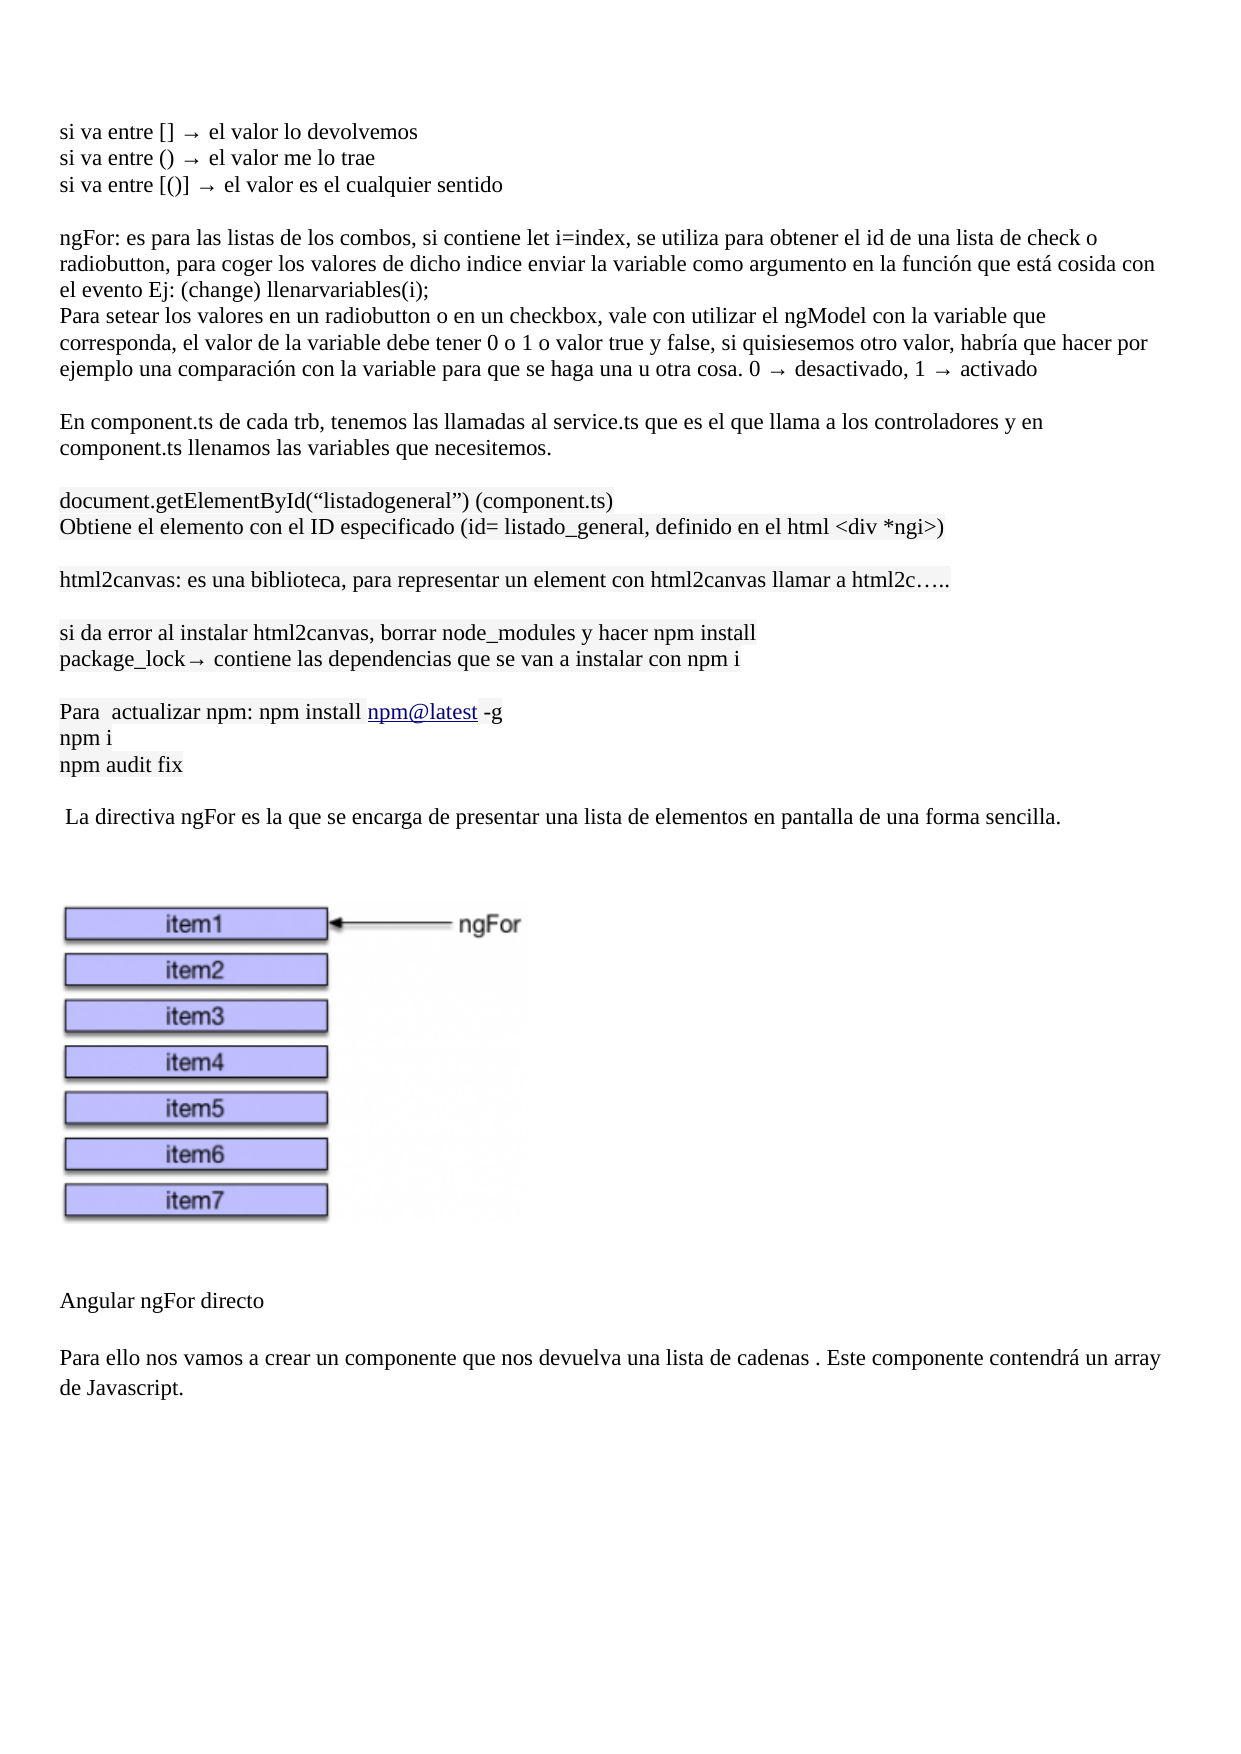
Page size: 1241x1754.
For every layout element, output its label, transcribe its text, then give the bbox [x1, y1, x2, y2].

text La directiva ngFor es la que se encarga de presentar una lista de elementos en pantalla de una forma sencilla. [59, 803, 1170, 830]
text si va entre () → el valor me lo trae [59, 144, 1170, 171]
text Para actualizar npm: npm install npm@latest -g [59, 698, 1170, 724]
text npm i [59, 724, 1170, 751]
text si va entre [()] → el valor es el cualquier sentido [59, 171, 1170, 197]
picture [59, 900, 529, 1224]
text document.getElementById(“listadogeneral”) (component.ts) [59, 487, 1170, 513]
text Para ello nos vamos a crear un componente que nos devuelva una lista de cadenas . Este componente contendrá un array de Javascript. [59, 1344, 1170, 1400]
text En component.ts de cada trb, tenemos las llamadas al service.ts que es el que llama a los controladores y en component.ts llenamos las variables que necesitemos. [59, 408, 1170, 461]
text si da error al instalar html2canvas, borrar node_modules y hacer npm install [59, 619, 1170, 645]
text package_lock→ contiene las dependencias que se van a instalar con npm i [59, 645, 1170, 672]
subtitle Angular ngFor directo [59, 1287, 1170, 1313]
text npm audit fix [59, 751, 1170, 777]
text html2canvas: es una biblioteca, para representar un element con html2canvas llamar a html2c….. [59, 566, 1170, 592]
text si va entre [] → el valor lo devolvemos [59, 118, 1170, 144]
text Para setear los valores en un radiobutton o en un checkbox, vale con utilizar el ngModel con la variable que corresponda, el valor de la variable debe tener 0 o 1 o valor true y false, si quisiesemos otro valor, habría que hacer por ejemplo una comparación con la variable para que se haga una u otra cosa. 0 → desactivado, 1 → activado [59, 303, 1170, 382]
text Obtiene el elemento con el ID especificado (id= listado_general, definido en el html <div *ngi>) [59, 513, 1170, 540]
text ngFor: es para las listas de los combos, si contiene let i=index, se utiliza para obtener el id de una lista de check o radiobutton, para coger los valores de dicho indice enviar la variable como argumento en la función que está cosida con el evento Ej: (change) llenarvariables(i); [59, 223, 1170, 303]
